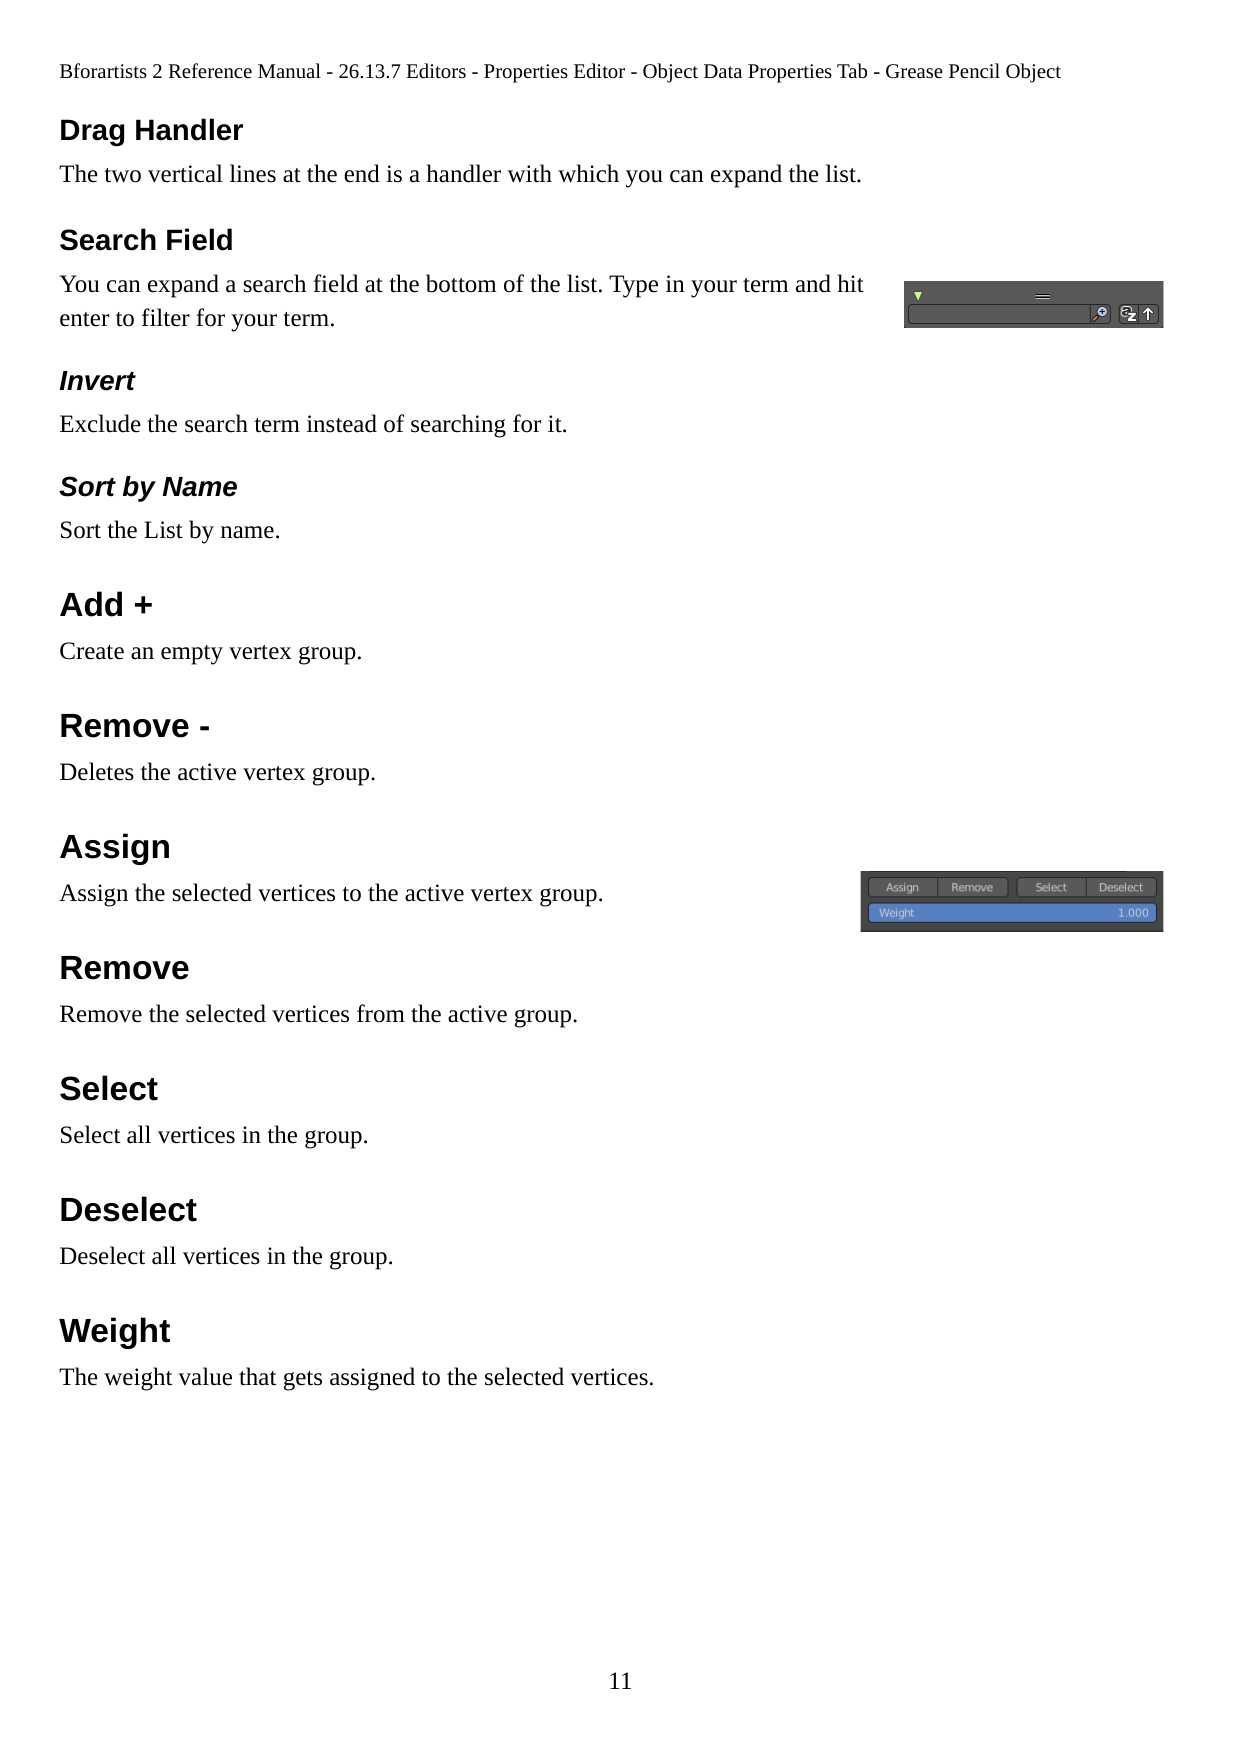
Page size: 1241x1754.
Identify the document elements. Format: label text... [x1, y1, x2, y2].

picture [904, 281, 1164, 328]
subtitle Select [59, 1069, 1181, 1108]
subtitle Search Field [59, 222, 1181, 256]
subtitle Deselect [59, 1190, 1181, 1229]
text The two vertical lines at the end is a handler with which you can expand the list. [59, 159, 1181, 188]
text Assign the selected vertices to the active vertex group. [59, 878, 860, 907]
subtitle Assign [59, 827, 1181, 866]
text Sort the List by name. [59, 515, 1181, 544]
text Deselect all vertices in the group. [59, 1241, 1181, 1270]
text Select all vertices in the group. [59, 1120, 1181, 1149]
subtitle Weight [59, 1311, 1181, 1350]
text Exclude the search term instead of searching for it. [59, 409, 1181, 438]
subtitle Sort by Name [59, 471, 1181, 503]
subtitle Drag Handler [59, 113, 1181, 146]
text Create an empty vertex group. [59, 636, 1181, 665]
text Deletes the active vertex group. [59, 757, 1181, 786]
text You can expand a search field at the bottom of the list. Type in your term and hit enter to filter for your term. [59, 269, 1181, 332]
text Remove the selected vertices from the active group. [59, 999, 1181, 1028]
subtitle Remove - [59, 706, 1181, 745]
subtitle Invert [59, 365, 1181, 397]
subtitle Remove [59, 948, 1181, 987]
picture [860, 871, 1164, 932]
subtitle Add + [59, 585, 1181, 624]
text The weight value that gets assigned to the selected vertices. [59, 1362, 1181, 1391]
